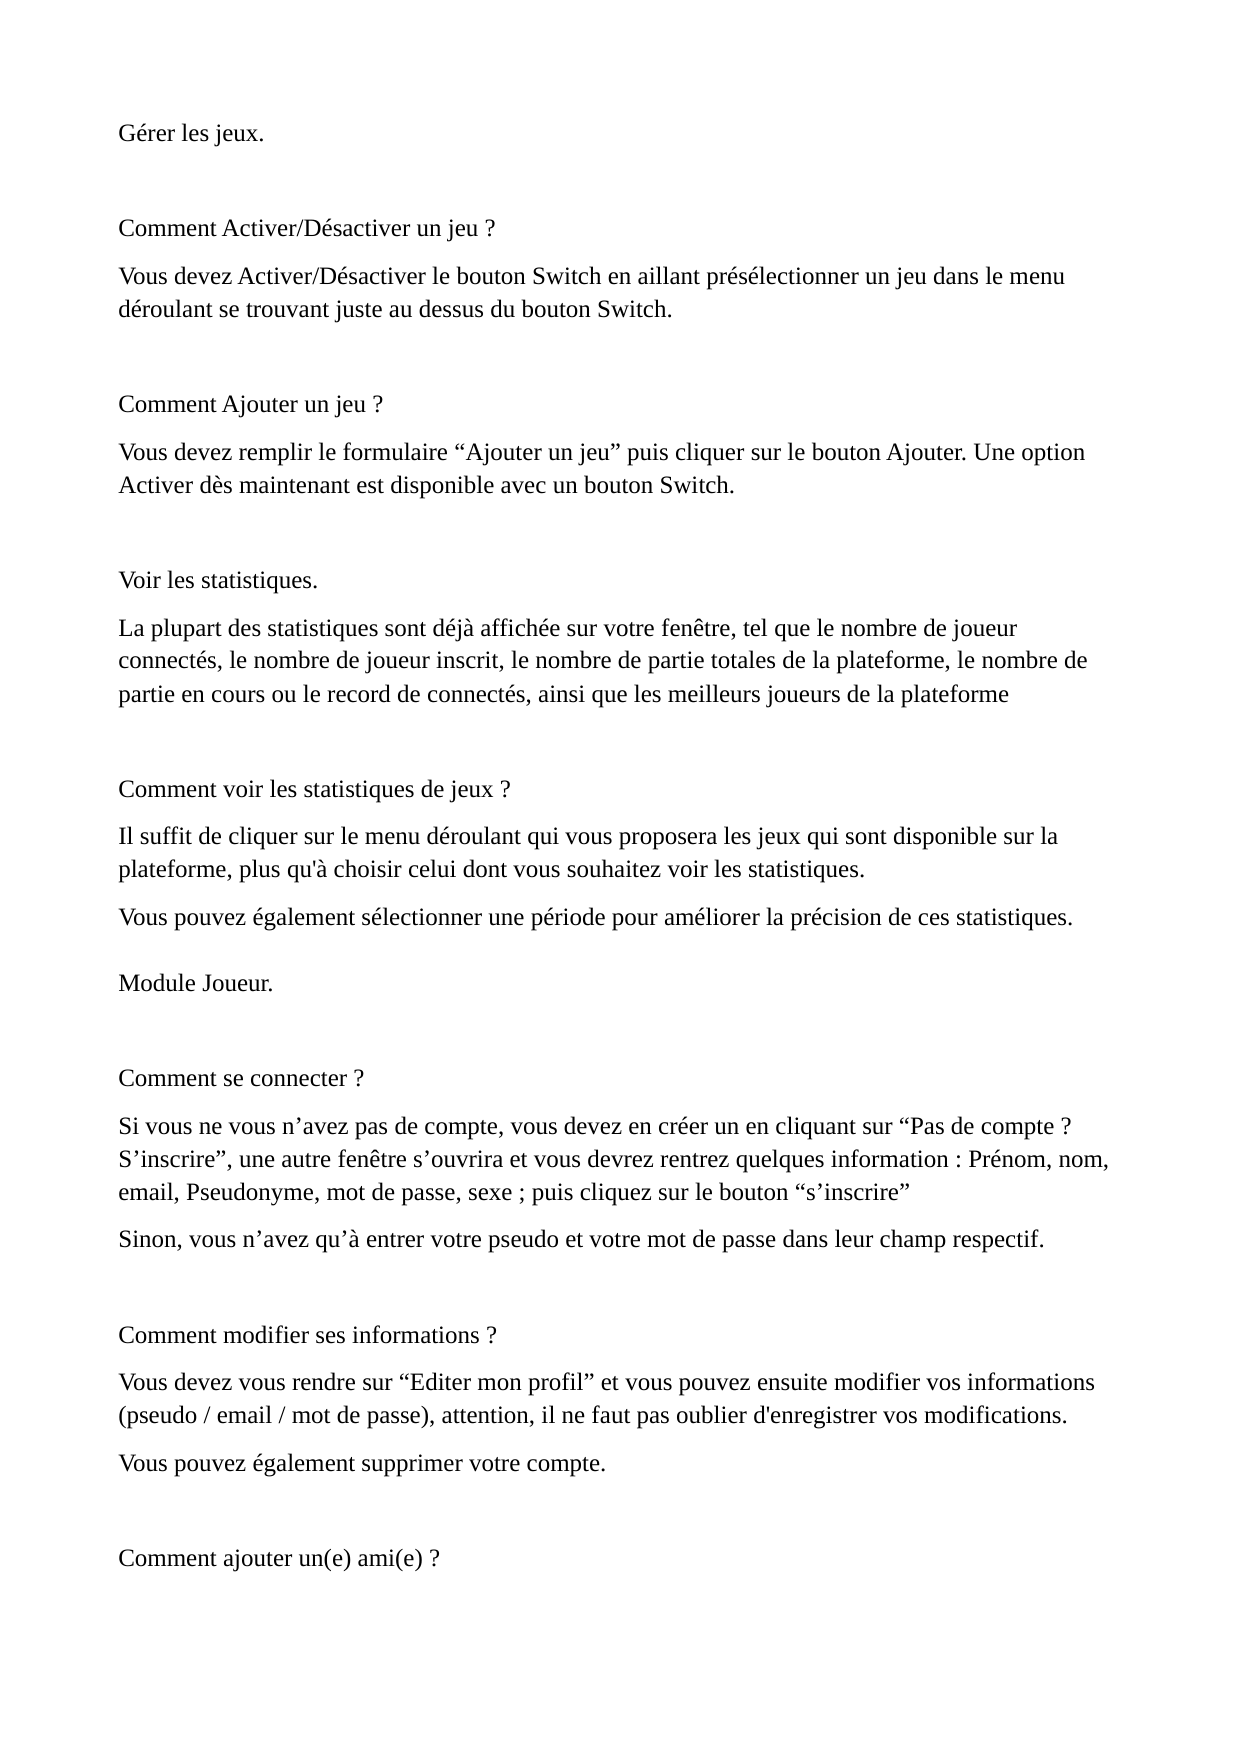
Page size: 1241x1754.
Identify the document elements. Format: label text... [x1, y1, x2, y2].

text Comment Ajouter un jeu ? [118, 389, 1122, 418]
text Il suffit de cliquer sur le menu déroulant qui vous proposera les jeux qui sont disponible sur la plateforme, plus qu'à choisir celui dont vous souhaitez voir les statistiques. [118, 821, 1122, 883]
text Comment se connecter ? [118, 1063, 1122, 1092]
text Comment modifier ses informations ? [118, 1320, 1122, 1348]
text La plupart des statistiques sont déjà affichée sur votre fenêtre, tel que le nombre de joueur connectés, le nombre de joueur inscrit, le nombre de partie totales de la plateforme, le nombre de partie en cours ou le record de connectés, ainsi que les meilleurs joueurs de la plateforme [118, 613, 1122, 707]
text Comment voir les statistiques de jeux ? [118, 774, 1122, 803]
text Vous devez vous rendre sur “Editer mon profil” et vous pouvez ensuite modifier vos informations (pseudo / email / mot de passe), attention, il ne faut pas oublier d'enregistrer vos modifications. [118, 1367, 1122, 1429]
text Vous pouvez également supprimer votre compte. [118, 1448, 1122, 1477]
text Vous devez Activer/Désactiver le bouton Switch en aillant présélectionner un jeu dans le menu déroulant se trouvant juste au dessus du bouton Switch. [118, 261, 1122, 323]
text Vous pouvez également sélectionner une période pour améliorer la précision de ces statistiques. Module Joueur. [118, 902, 1122, 997]
text Si vous ne vous n’avez pas de compte, vous devez en créer un en cliquant sur “Pas de compte ? S’inscrire”, une autre fenêtre s’ouvrira et vous devrez rentrez quelques information : Prénom, nom, email, Pseudonyme, mot de passe, sexe ; puis cliquez sur le bouton “s’inscrire” [118, 1111, 1122, 1206]
text Sinon, vous n’avez qu’à entrer votre pseudo et votre mot de passe dans leur champ respectif. [118, 1224, 1122, 1253]
text Comment ajouter un(e) ami(e) ? [118, 1543, 1122, 1572]
text Vous devez remplir le formulaire “Ajouter un jeu” puis cliquer sur le bouton Ajouter. Une option Activer dès maintenant est disponible avec un bouton Switch. [118, 437, 1122, 498]
text Comment Activer/Désactiver un jeu ? [118, 213, 1122, 242]
text Voir les statistiques. [118, 565, 1122, 594]
text Gérer les jeux. [118, 118, 1122, 147]
